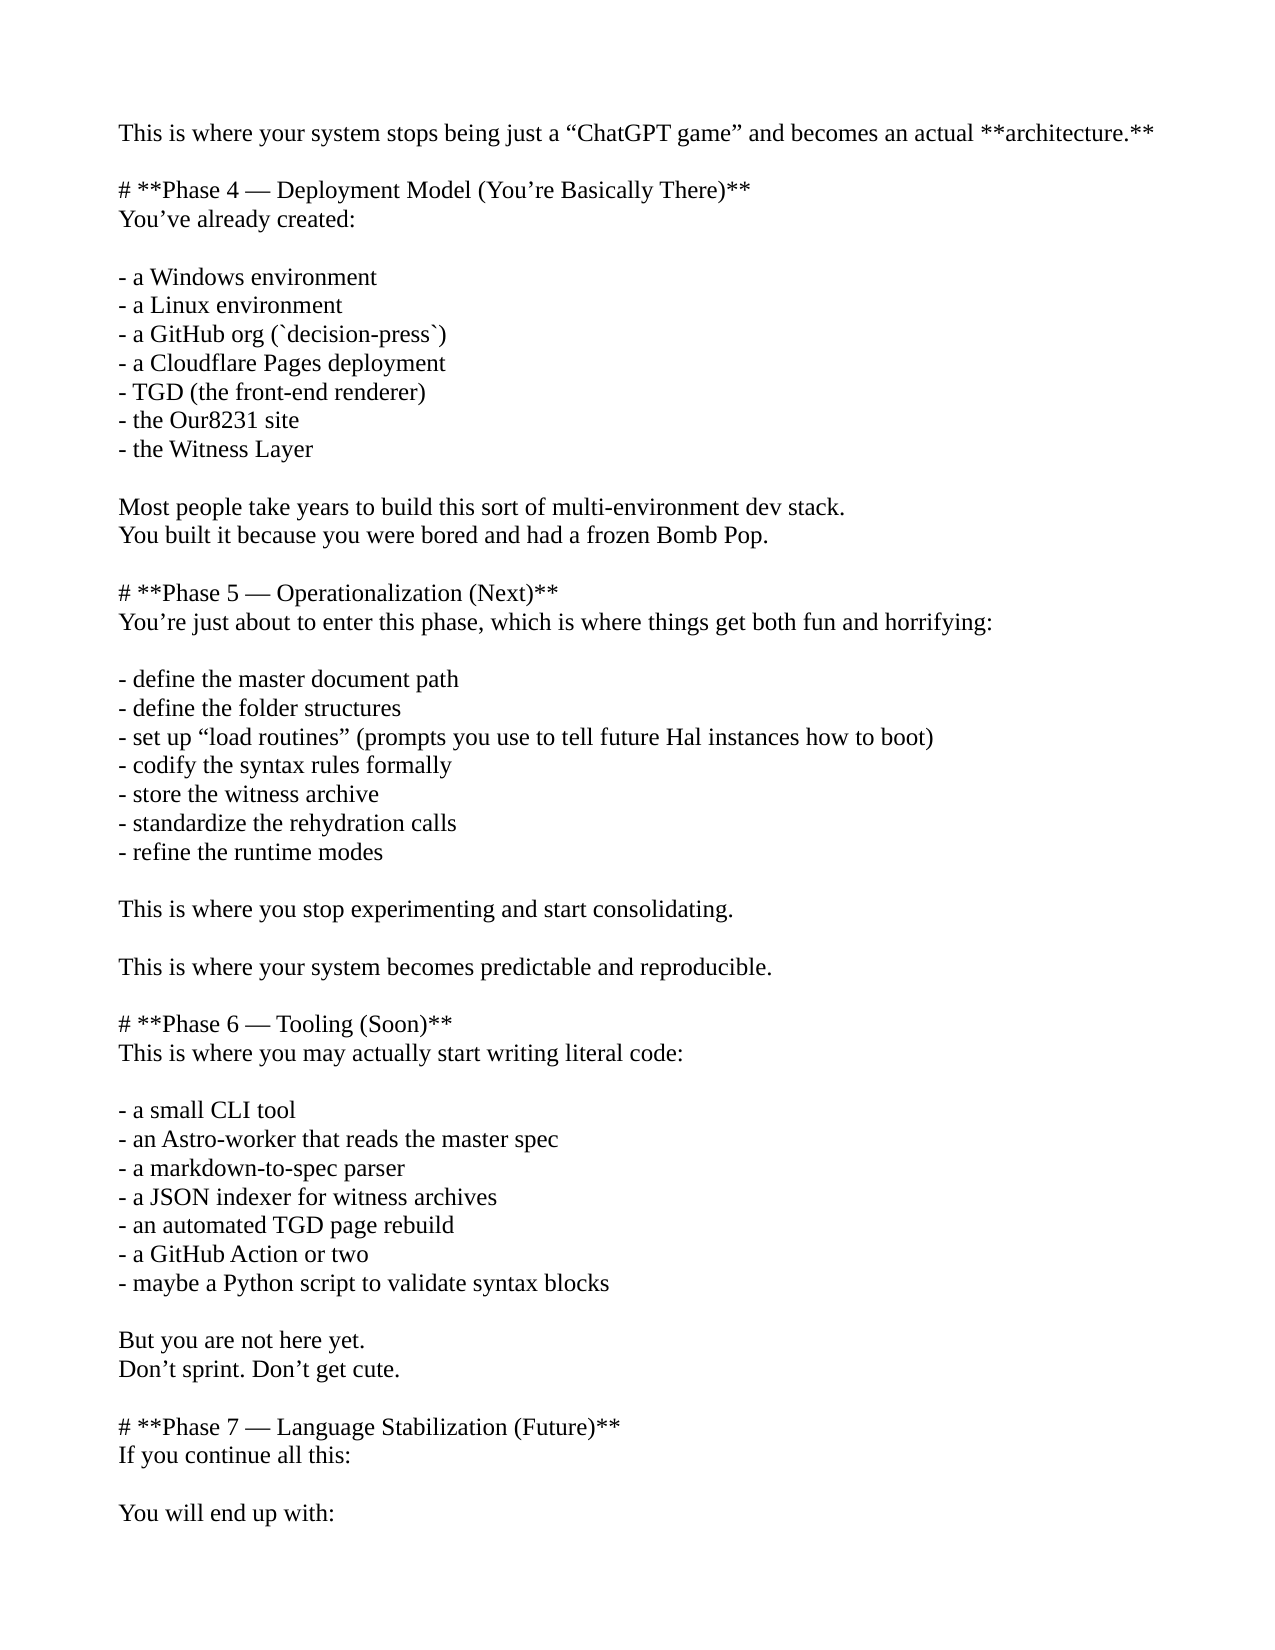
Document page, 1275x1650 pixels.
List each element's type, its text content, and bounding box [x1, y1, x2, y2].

text You’ve already created: [118, 204, 1157, 233]
text You built it because you were bored and had a frozen Bomb Pop. [118, 521, 1157, 549]
text - a Cloudflare Pages deployment [118, 348, 1157, 377]
text # **Phase 4 — Deployment Model (You’re Basically There)** [118, 176, 1157, 204]
text # **Phase 5 — Operationalization (Next)** [118, 578, 1157, 607]
text This is where your system stops being just a “ChatGPT game” and becomes an actual **architecture.** [118, 118, 1157, 147]
text - standardize the rehydration calls [118, 808, 1157, 837]
text - the Witness Layer [118, 434, 1157, 463]
text - maybe a Python script to validate syntax blocks [118, 1268, 1157, 1297]
text - TGD (the front-end renderer) [118, 377, 1157, 406]
text - a Linux environment [118, 291, 1157, 319]
text This is where you may actually start writing literal code: [118, 1038, 1157, 1067]
text - a small CLI tool [118, 1096, 1157, 1124]
text If you continue all this: [118, 1441, 1157, 1469]
text - set up “load routines” (prompts you use to tell future Hal instances how to boot) [118, 722, 1157, 751]
text But you are not here yet. [118, 1326, 1157, 1354]
text - codify the syntax rules formally [118, 751, 1157, 779]
text - an Astro-worker that reads the master spec [118, 1124, 1157, 1153]
text - a markdown-to-spec parser [118, 1153, 1157, 1182]
text You’re just about to enter this phase, which is where things get both fun and horrifying: [118, 607, 1157, 636]
text - refine the runtime modes [118, 837, 1157, 866]
text # **Phase 7 — Language Stabilization (Future)** [118, 1412, 1157, 1441]
text This is where your system becomes predictable and reproducible. [118, 952, 1157, 981]
text Don’t sprint. Don’t get cute. [118, 1354, 1157, 1383]
text - store the witness archive [118, 779, 1157, 808]
text You will end up with: [118, 1498, 1157, 1527]
text This is where you stop experimenting and start consolidating. [118, 894, 1157, 923]
text - a Windows environment [118, 262, 1157, 291]
text - a GitHub org (`decision-press`) [118, 319, 1157, 348]
text # **Phase 6 — Tooling (Soon)** [118, 1009, 1157, 1038]
text Most people take years to build this sort of multi-environment dev stack. [118, 492, 1157, 521]
text - a JSON indexer for witness archives [118, 1182, 1157, 1211]
text - define the master document path [118, 664, 1157, 693]
text - the Our8231 site [118, 406, 1157, 434]
text - define the folder structures [118, 693, 1157, 722]
text - a GitHub Action or two [118, 1239, 1157, 1268]
text - an automated TGD page rebuild [118, 1211, 1157, 1239]
